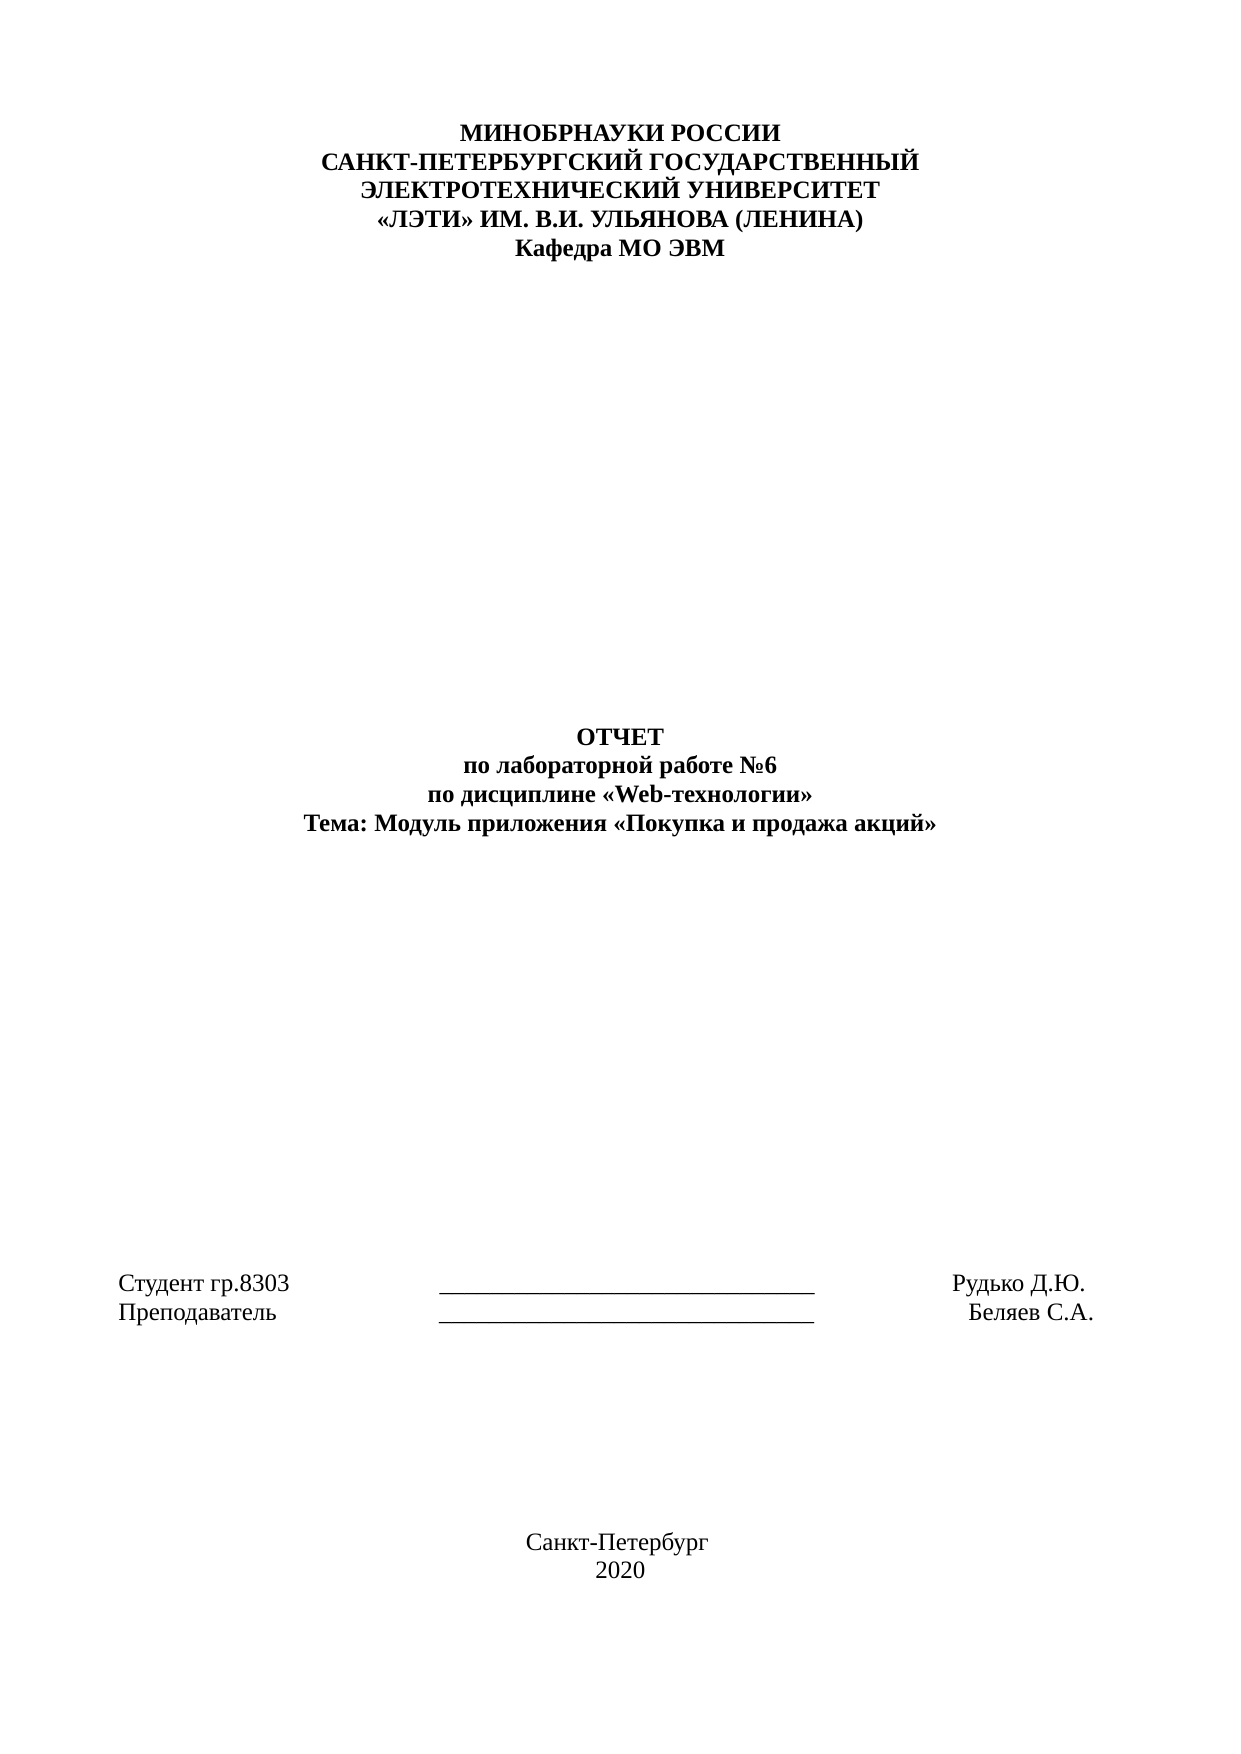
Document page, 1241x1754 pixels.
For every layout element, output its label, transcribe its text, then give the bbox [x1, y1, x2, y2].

text ЭЛЕКТРОТЕХНИЧЕСКИЙ УНИВЕРСИТЕТ [118, 176, 1122, 204]
text Санкт-Петербург [118, 1527, 1122, 1556]
text по лабораторной работе №6 [118, 751, 1122, 779]
text 2020 [118, 1556, 1122, 1584]
text МИНОБРНАУКИ РОССИИ [118, 118, 1122, 147]
text САНКТ-ПЕТЕРБУРГСКИЙ ГОСУДАРСТВЕННЫЙ [118, 147, 1122, 176]
text Тема: Модуль приложения «Покупка и продажа акций» [118, 808, 1122, 837]
text Студент гр.8303 ______________________________ Рудько Д.Ю. [118, 1268, 1122, 1297]
text по дисциплине «Web-технологии» [118, 779, 1122, 808]
text Кафедра МО ЭВМ [118, 233, 1122, 262]
text Преподаватель ______________________________ Беляев С.А. [118, 1297, 1122, 1326]
text «ЛЭТИ» ИМ. В.И. УЛЬЯНОВА (ЛЕНИНА) [118, 204, 1122, 233]
text ОТЧЕТ [118, 722, 1122, 751]
